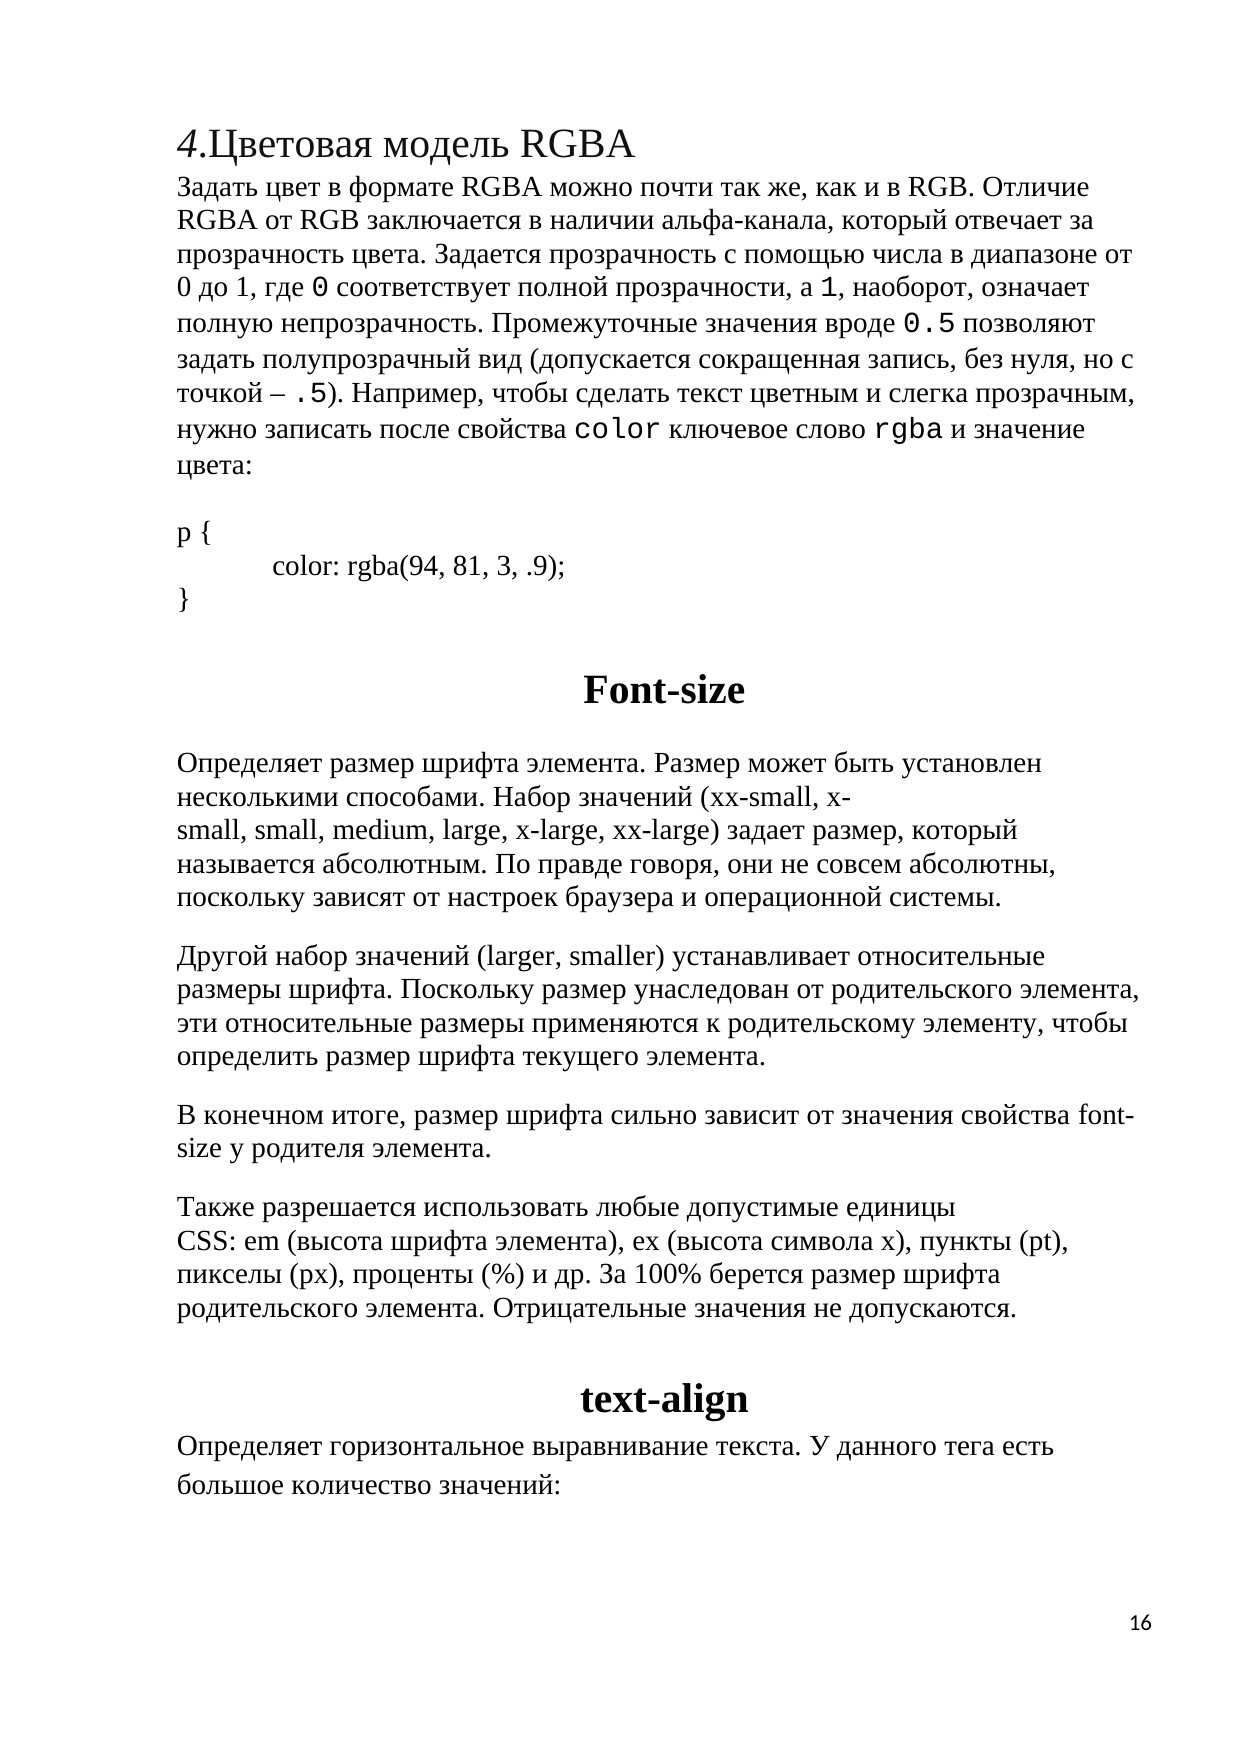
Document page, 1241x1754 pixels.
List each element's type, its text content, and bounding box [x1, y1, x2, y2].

text Также разрешается использовать любые допустимые единицы CSS: em (высота шрифта элемента), ex (высота символа х), пункты (pt), пикселы (px), проценты (%) и др. За 100% берется размер шрифта родительского элемента. Отрицательные значения не допускаются. [177, 1189, 1152, 1323]
text В конечном итоге, размер шрифта сильно зависит от значения свойства font-size у родителя элемента. [177, 1097, 1152, 1164]
text color: rgba(94, 81, 3, .9); [177, 548, 1152, 581]
subtitle 4.Цветовая модель RGBA [177, 118, 1152, 166]
text Определяет размер шрифта элемента. Размер может быть установлен несколькими способами. Набор значений (xx-small, x-small, small, medium, large, x-large, xx-large) задает размер, который называется абсолютным. По правде говоря, они не совсем абсолютны, поскольку зависят от настроек браузера и операционной системы. [177, 745, 1152, 913]
text Другой набор значений (larger, smaller) устанавливает относительные размеры шрифта. Поскольку размер унаследован от родительского элемента, эти относительные размеры применяются к родительскому элементу, чтобы определить размер шрифта текущего элемента. [177, 938, 1152, 1072]
subtitle Font-size [177, 665, 1152, 713]
text p { [177, 514, 1152, 548]
text Задать цвет в формате RGBA можно почти так же, как и в RGB. Отличие RGBA от RGB заключается в наличии альфа-канала, который отвечает за прозрачность цвета. Задается прозрачность с помощью числа в диапазоне от 0 до 1, где 0 соответствует полной прозрачности, а 1, наоборот, означает полную непрозрачность. Промежуточные значения вроде 0.5 позволяют задать полупрозрачный вид (допускается сокращенная запись, без нуля, но с точкой – .5). Например, чтобы сделать текст цветным и слегка прозрачным, нужно записать после свойства color ключевое слово rgba и значение цвета: [177, 169, 1152, 481]
text Определяет горизонтальное выравнивание текста. У данного тега есть большое количество значений: [177, 1428, 1152, 1500]
text } [177, 581, 1152, 615]
subtitle text-align [177, 1373, 1152, 1421]
